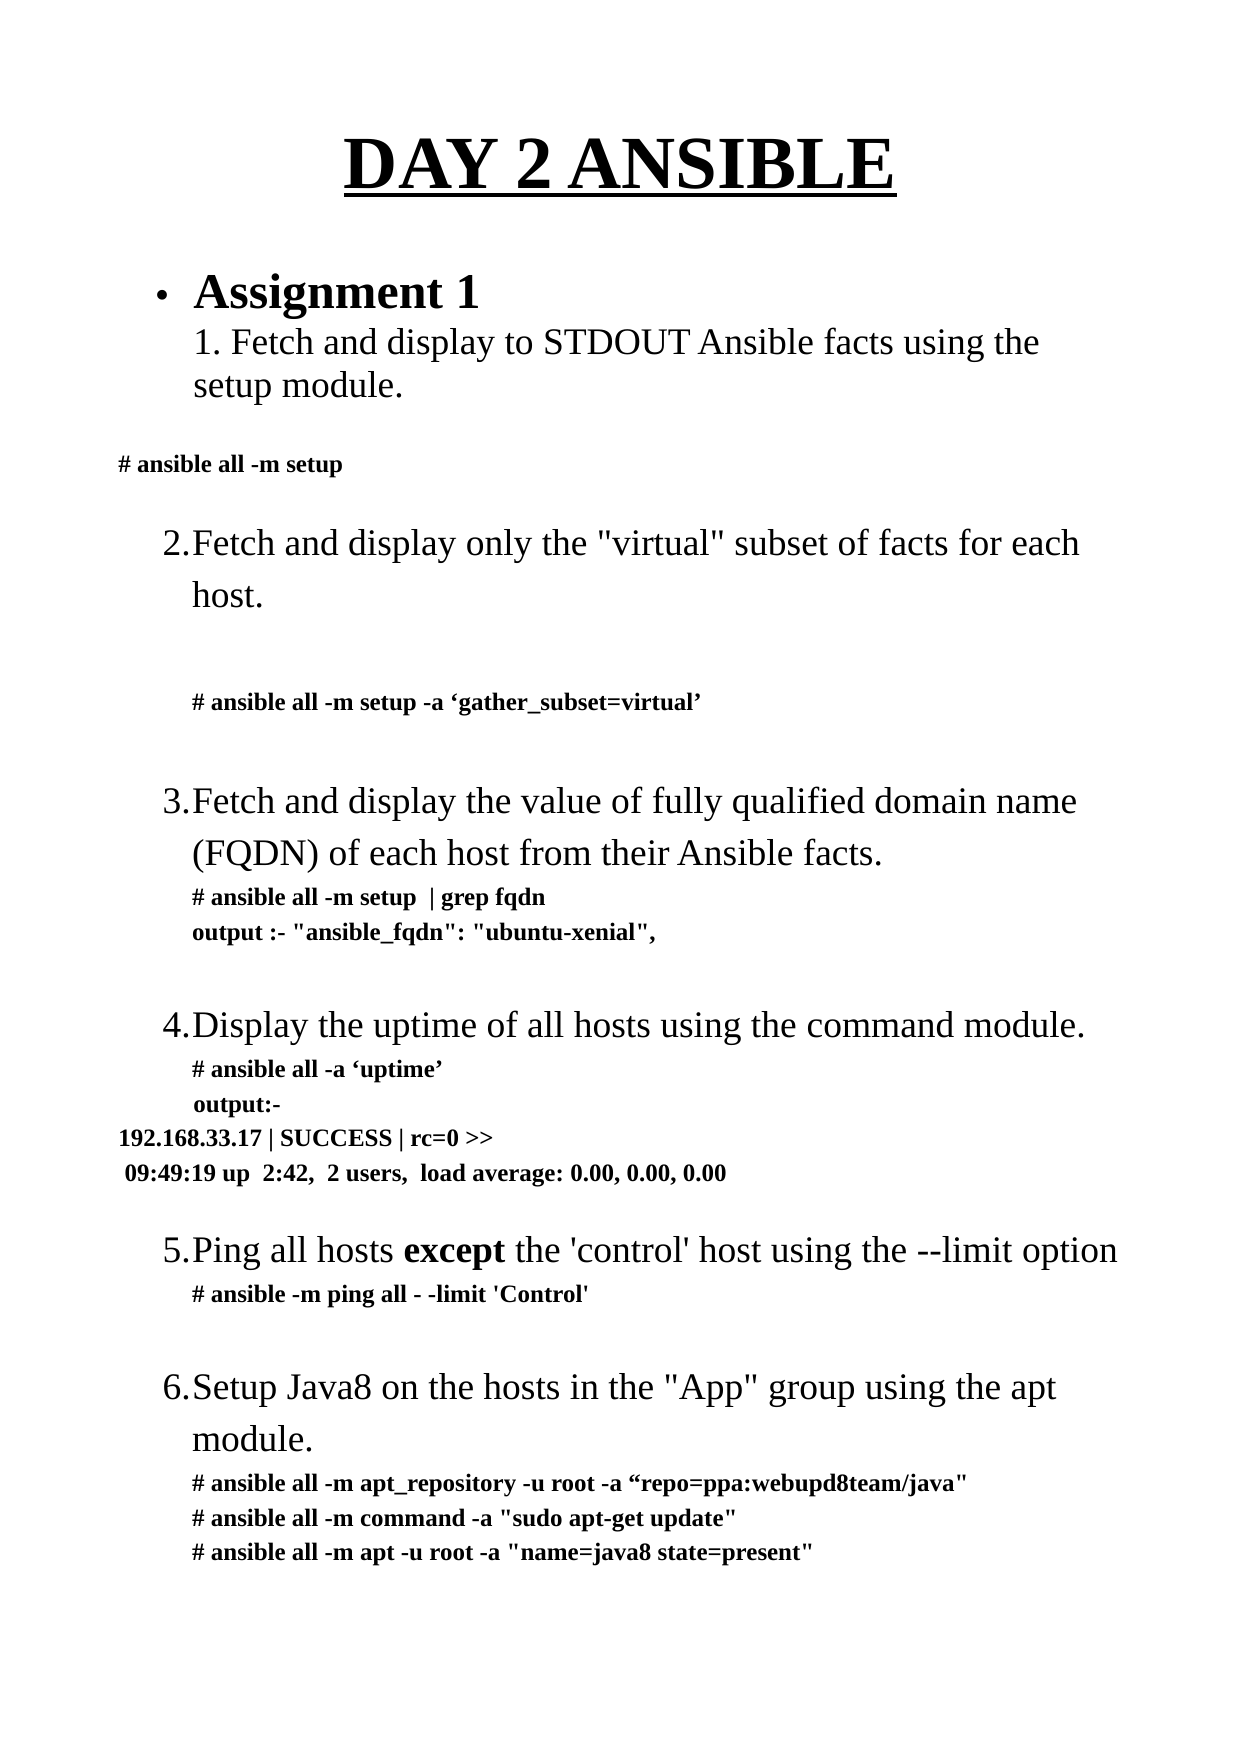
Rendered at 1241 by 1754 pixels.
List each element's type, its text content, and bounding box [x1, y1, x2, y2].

list # ansible all -m apt_repository -u root -a “repo=ppa:webupd8team/java" [162, 1468, 1122, 1497]
text 09:49:19 up 2:42, 2 users, load average: 0.00, 0.00, 0.00 [118, 1158, 1122, 1187]
text 192.168.33.17 | SUCCESS | rc=0 >> [118, 1123, 1122, 1152]
list output :- "ansible_fqdn": "ubuntu-xenial", [162, 917, 1122, 946]
list # ansible all -m apt -u root -a "name=java8 state=present" [162, 1537, 1122, 1566]
list Fetch and display only the "virtual" subset of facts for each host. [162, 521, 1122, 615]
list # ansible -m ping all - -limit 'Control' [162, 1279, 1122, 1307]
list # ansible all -a ‘uptime’ [162, 1054, 1122, 1083]
list # ansible all -m command -a "sudo apt-get update" [162, 1503, 1122, 1531]
list Assignment 1 [156, 262, 1122, 319]
text DAY 2 ANSIBLE [118, 118, 1122, 204]
list Fetch and display the value of fully qualified domain name (FQDN) of each host from their Ansible facts. [162, 779, 1122, 874]
list # ansible all -m setup | grep fqdn [162, 882, 1122, 911]
list # ansible all -m setup -a ‘gather_subset=virtual’ [162, 676, 1122, 719]
list Ping all hosts except the 'control' host using the --limit option [162, 1227, 1122, 1270]
text output:- [118, 1089, 1122, 1118]
list 1. Fetch and display to STDOUT Ansible facts using the setup module. [156, 319, 1122, 406]
list Display the uptime of all hosts using the command module. [162, 1003, 1122, 1046]
text # ansible all -m setup [118, 449, 1122, 477]
list Setup Java8 on the hosts in the "App" group using the apt module. [162, 1365, 1122, 1459]
